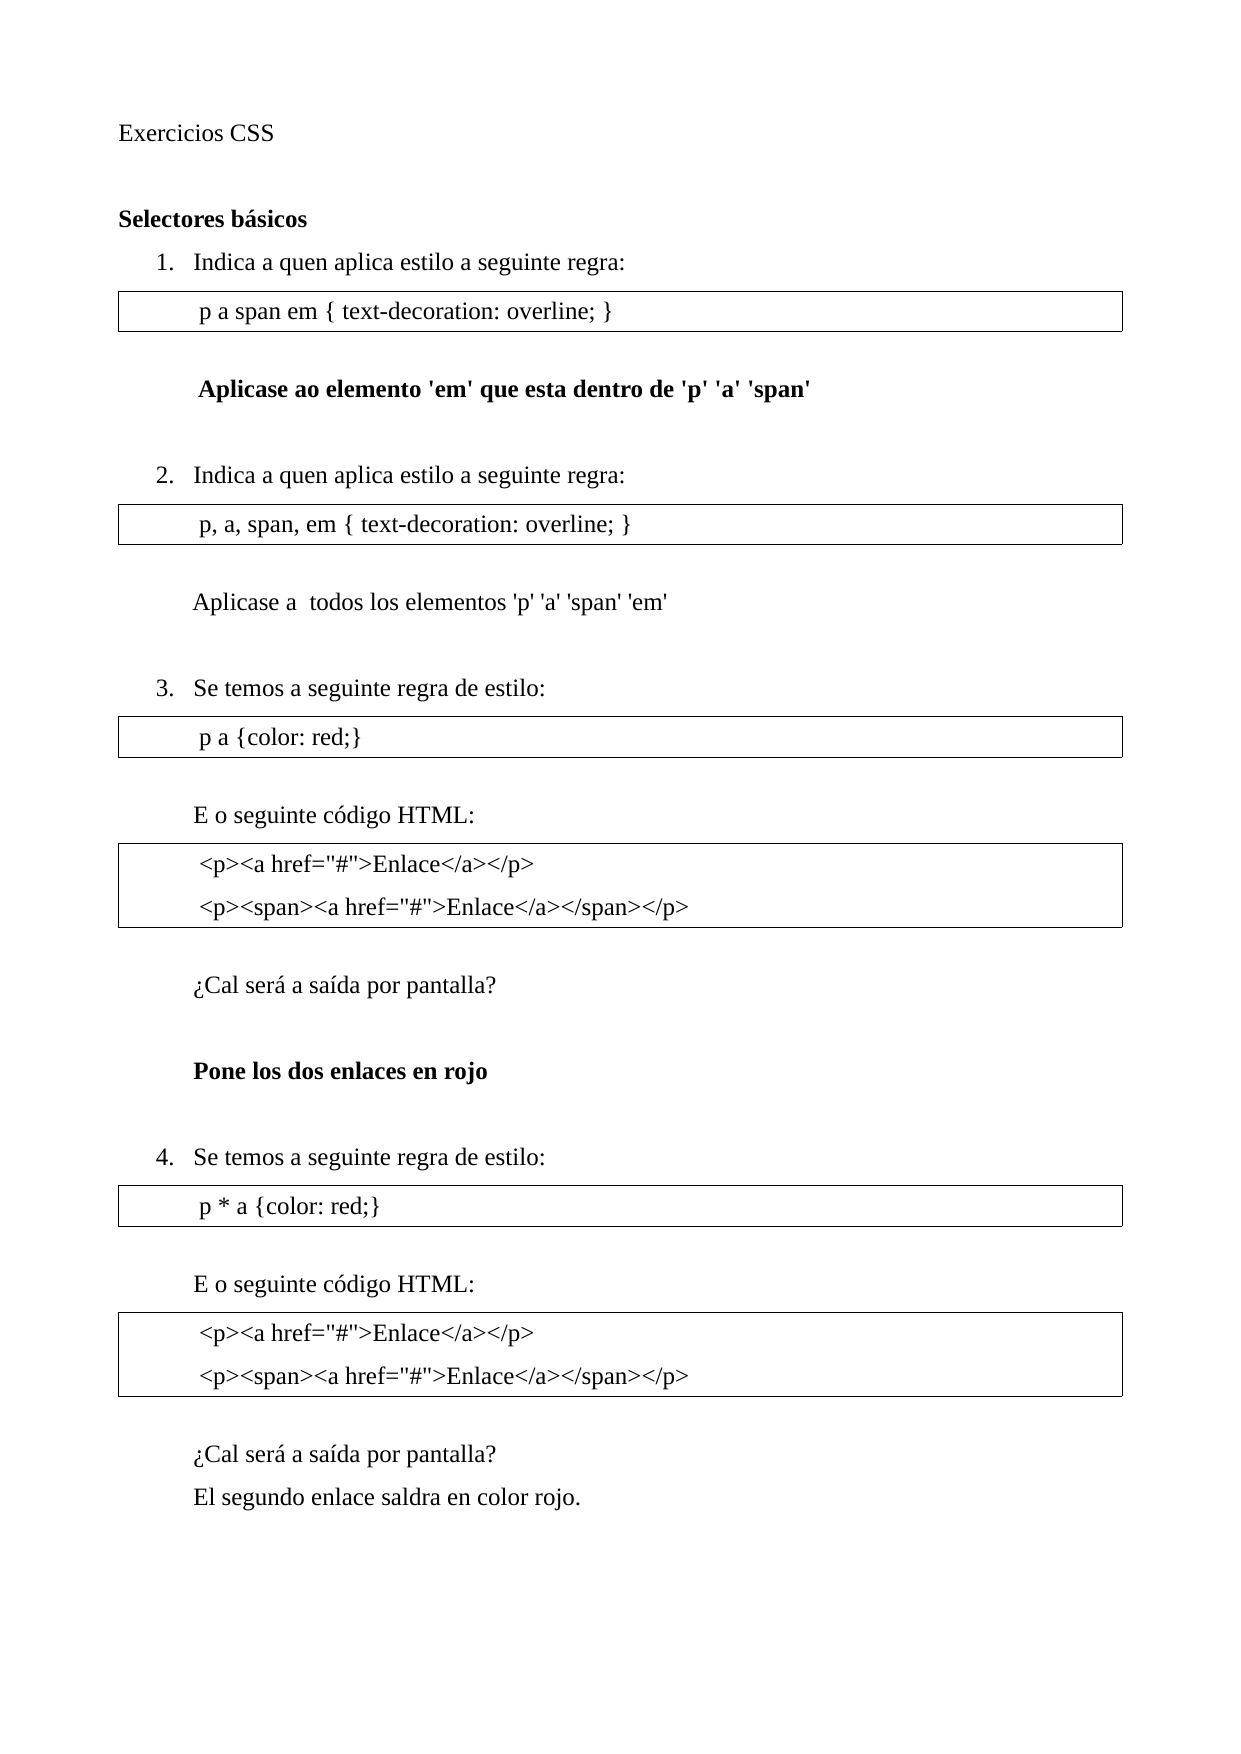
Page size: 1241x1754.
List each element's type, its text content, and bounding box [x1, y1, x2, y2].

list Pone los dos enlaces en rojo [156, 1056, 1122, 1085]
list ¿Cal será a saída por pantalla? [156, 970, 1122, 998]
list Aplicase ao elemento 'em' que esta dentro de 'p' 'a' 'span' [156, 374, 1122, 403]
list E o seguinte código HTML: [156, 1269, 1122, 1298]
table_header p * a {color: red;} [119, 1186, 1122, 1226]
list Indica a quen aplica estilo a seguinte regra: [156, 460, 1122, 489]
list El segundo enlace saldra en color rojo. [156, 1482, 1122, 1511]
table_header <p><a href="#">Enlace</a></p> <p><span><a href="#">Enlace</a></span></p> [119, 1313, 1122, 1396]
table_header <p><a href="#">Enlace</a></p> <p><span><a href="#">Enlace</a></span></p> [119, 844, 1122, 927]
list Se temos a seguinte regra de estilo: [156, 1142, 1122, 1171]
list Se temos a seguinte regra de estilo: [156, 673, 1122, 702]
table_header p, a, span, em { text-decoration: overline; } [119, 505, 1122, 544]
text Exercicios CSS [118, 118, 1122, 147]
list Indica a quen aplica estilo a seguinte regra: [156, 247, 1122, 276]
text Selectores básicos [118, 204, 1122, 233]
list ¿Cal será a saída por pantalla? [156, 1439, 1122, 1467]
text Aplicase a todos los elementos 'p' 'a' 'span' 'em' [118, 587, 1122, 616]
table_header p a span em { text-decoration: overline; } [119, 292, 1122, 331]
list E o seguinte código HTML: [156, 800, 1122, 829]
table_header p a {color: red;} [119, 717, 1122, 757]
